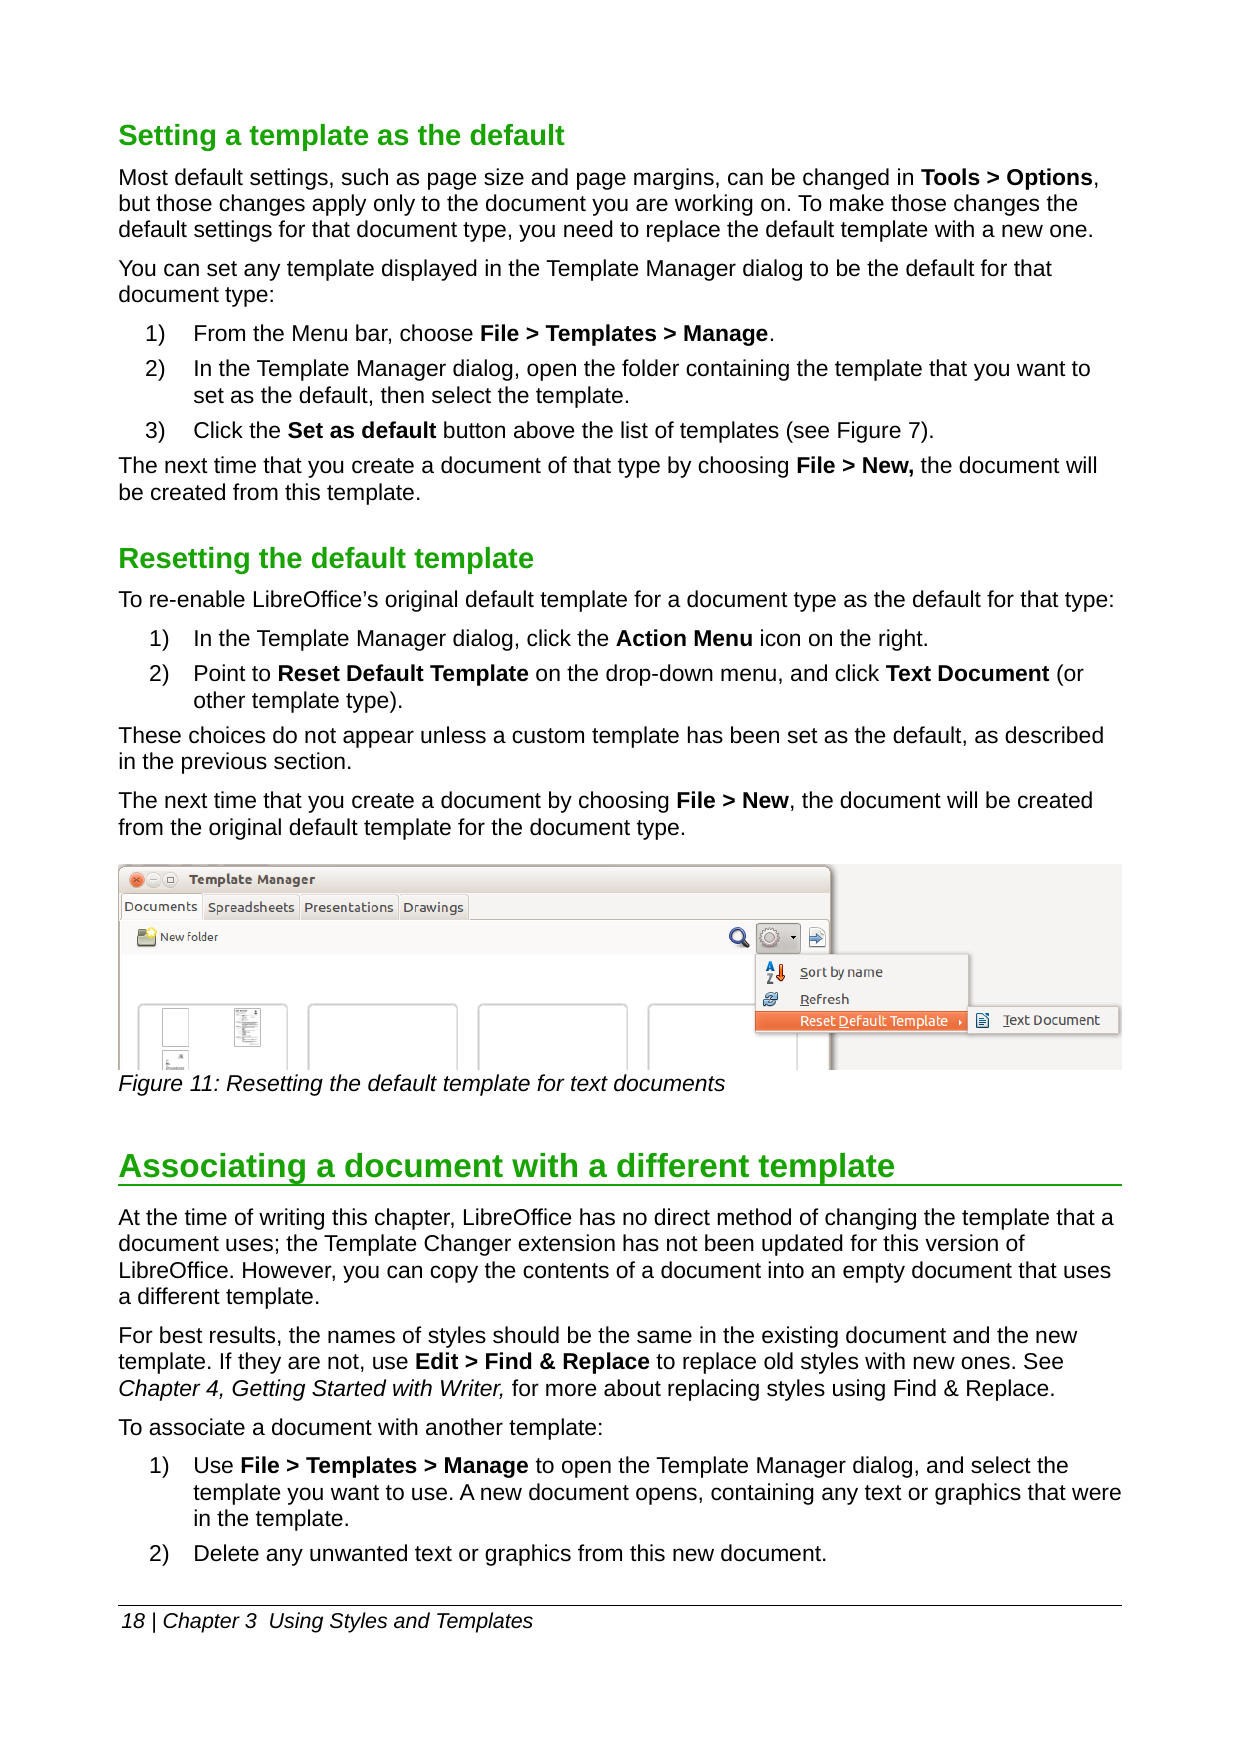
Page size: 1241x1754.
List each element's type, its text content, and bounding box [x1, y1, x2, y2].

picture [118, 864, 1123, 1070]
list In the Template Manager dialog, open the folder containing the template that you want to set as the default, then select the template. [165, 355, 1122, 408]
subtitle Setting a template as the default [118, 118, 1122, 152]
list From the Menu bar, choose File > Templates > Manage. [165, 320, 1122, 347]
subtitle Associating a document with a different template [118, 1146, 1122, 1184]
text For best results, the names of styles should be the same in the existing document and the new template. If they are not, use Edit > Find & Replace to replace old styles with new ones. See Chapter 4, Getting Started with Writer, for more about replacing styles using Find & Replace. [118, 1322, 1122, 1401]
list In the Template Manager dialog, click the Action Menu icon on the right. [169, 625, 1122, 652]
subtitle Resetting the default template [118, 541, 1122, 574]
text The next time that you create a document of that type by choosing File > New, the document will be created from this template. [118, 452, 1122, 505]
text At the time of writing this chapter, LibreOffice has no direct method of changing the template that a document uses; the Template Changer extension has not been updated for this version of LibreOffice. However, you can copy the contents of a document into an empty document that uses a different template. [118, 1204, 1122, 1309]
text You can set any template displayed in the Template Manager dialog to be the default for that document type: [118, 255, 1122, 308]
text The next time that you create a document by choosing File > New, the document will be created from the original default template for the document type. [118, 787, 1122, 840]
list Point to Reset Default Template on the drop-down menu, and click Text Document (or other template type). [169, 660, 1122, 713]
text To associate a document with another template: [118, 1413, 1122, 1440]
list Click the Set as default button above the list of templates (see Figure 7). [165, 417, 1122, 443]
list Use File > Templates > Manage to open the Template Manager dialog, and select the template you want to use. A new document opens, containing any text or graphics that were in the template. [169, 1452, 1122, 1531]
text To re-enable LibreOffice’s original default template for a document type as the default for that type: [118, 586, 1122, 613]
text Most default settings, such as page size and page margins, can be changed in Tools > Options, but those changes apply only to the document you are working on. To make those changes the default settings for that document type, you need to replace the default template with a new one. [118, 163, 1122, 242]
list Delete any unwanted text or graphics from this new document. [169, 1540, 1122, 1567]
text Figure 11: Resetting the default template for text documents [118, 1070, 1122, 1096]
text These choices do not appear unless a custom template has been set as the default, as described in the previous section. [118, 722, 1122, 775]
